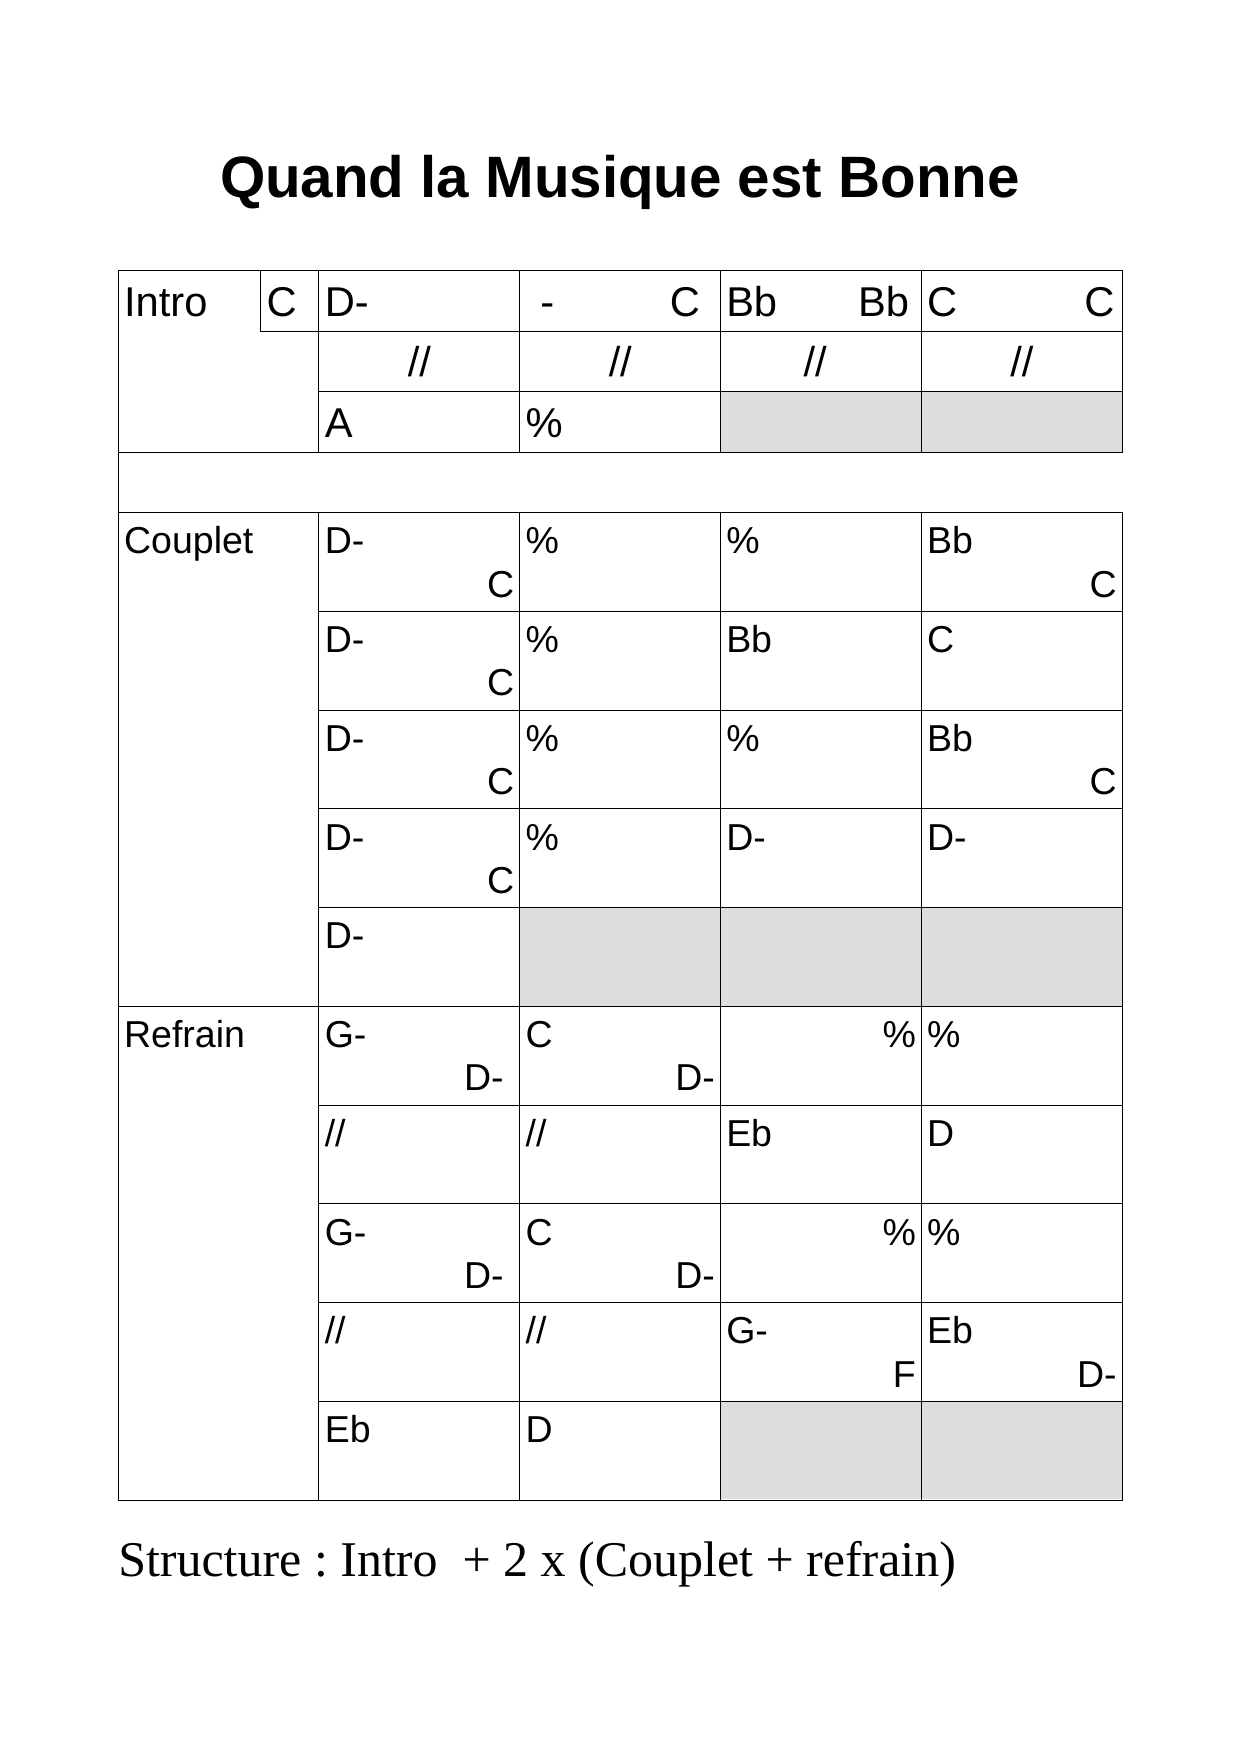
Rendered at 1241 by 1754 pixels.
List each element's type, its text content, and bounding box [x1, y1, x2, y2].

table_cell [319, 453, 519, 512]
table_cell Eb D- [922, 1303, 1122, 1401]
table_cell Refrain [119, 1007, 318, 1104]
table_cell % [520, 392, 720, 452]
table_cell % [922, 1007, 1122, 1104]
table_cell [520, 453, 720, 512]
table_cell % [721, 513, 921, 611]
table_cell [721, 392, 921, 452]
table_cell Bb C [922, 711, 1122, 808]
text Structure : Intro + 2 x (Couplet + refrain) [118, 1529, 1122, 1587]
table_cell [922, 908, 1122, 1006]
table_cell // [520, 332, 720, 391]
table_cell D- C [319, 513, 519, 611]
table_cell [520, 908, 720, 1006]
table_cell Couplet [119, 513, 318, 611]
table_header C [261, 271, 318, 331]
table_cell % [721, 1007, 921, 1104]
table_cell // [319, 1106, 519, 1203]
table_cell D- [922, 809, 1122, 907]
table_cell [119, 391, 318, 452]
table_cell [119, 710, 318, 808]
table_header Bb Bb [721, 271, 921, 331]
table_cell [922, 1402, 1122, 1499]
table_cell % [520, 513, 720, 611]
table_cell D- [721, 809, 921, 907]
table_cell [119, 611, 318, 709]
table_cell A [319, 392, 519, 452]
table_cell % [721, 1204, 921, 1302]
table_cell Bb C [922, 513, 1122, 611]
table_cell [721, 908, 921, 1006]
table_cell Bb [721, 612, 921, 709]
table_cell // [520, 1303, 720, 1401]
table_cell [119, 453, 319, 512]
table_cell Eb [319, 1402, 519, 1499]
table_cell C [922, 612, 1122, 709]
table_cell C D- [520, 1007, 720, 1104]
table_header D- [319, 271, 519, 331]
table_cell G- D- [319, 1007, 519, 1104]
table_cell % [520, 809, 720, 907]
table_cell [921, 453, 1122, 512]
table_cell // [721, 332, 921, 391]
table_cell Eb [721, 1106, 921, 1203]
table_cell % [520, 612, 720, 709]
table_cell [119, 1401, 318, 1499]
table_cell [720, 453, 921, 512]
title Quand la Musique est Bonne [118, 143, 1122, 210]
table_cell % [721, 711, 921, 808]
table_cell // [319, 1303, 519, 1401]
table_cell [922, 392, 1122, 452]
table_cell D- C [319, 809, 519, 907]
table_cell G- F [721, 1303, 921, 1401]
table_cell D [922, 1106, 1122, 1203]
table_cell D- C [319, 711, 519, 808]
table_header C C [922, 271, 1122, 331]
table_header - C [520, 271, 720, 331]
table_cell // [520, 1106, 720, 1203]
table_cell [119, 808, 318, 907]
table_cell [119, 1302, 318, 1401]
table_cell // [319, 332, 519, 391]
table_cell D- C [319, 612, 519, 709]
table_cell C D- [520, 1204, 720, 1302]
table_cell % [520, 711, 720, 808]
table_cell D- [319, 908, 519, 1006]
table_cell [721, 1402, 921, 1499]
table_cell // [922, 332, 1122, 391]
table_cell G- D- [319, 1204, 519, 1302]
table_cell % [922, 1204, 1122, 1302]
table_cell [119, 331, 318, 391]
table_cell [119, 907, 318, 1006]
table_cell [119, 1105, 318, 1203]
table_header Intro [119, 271, 260, 331]
table_cell [119, 1203, 318, 1302]
table_cell D [520, 1402, 720, 1499]
